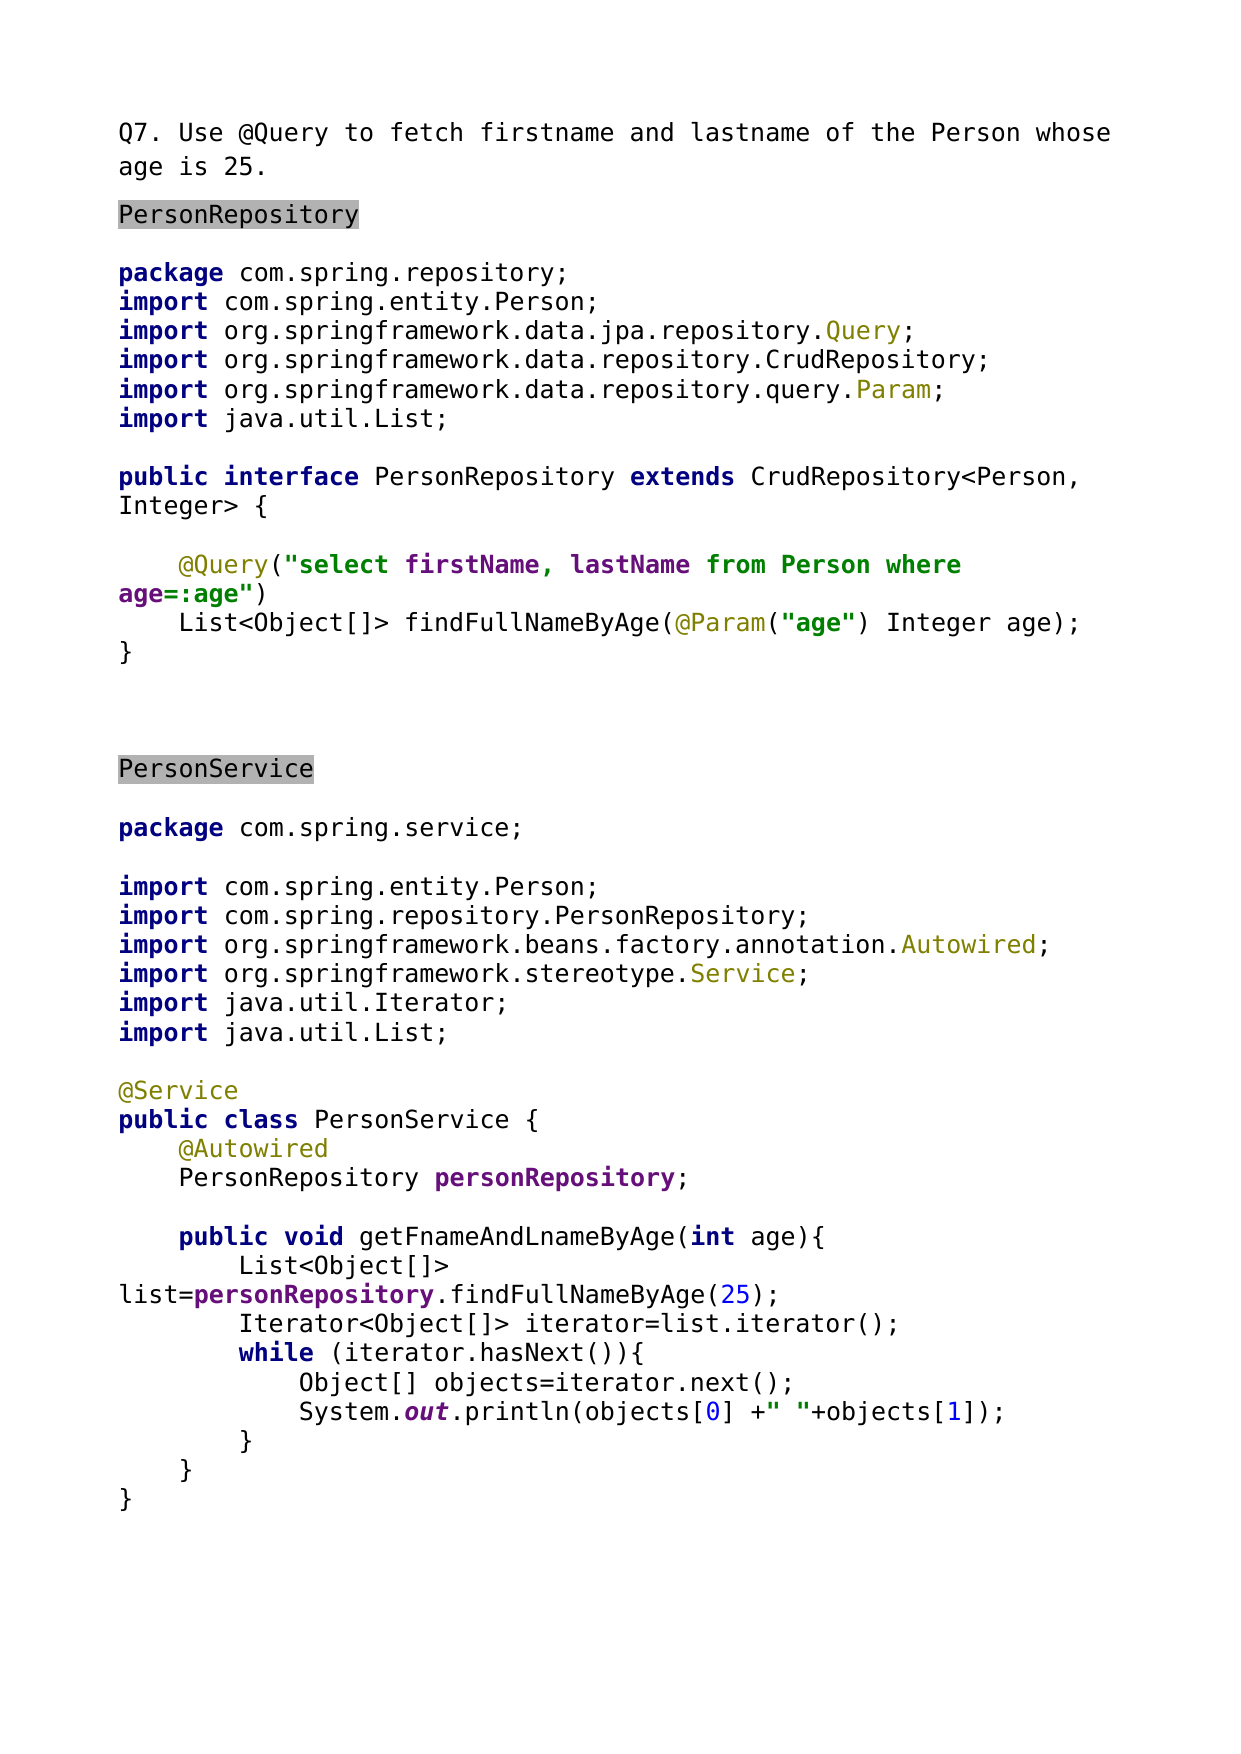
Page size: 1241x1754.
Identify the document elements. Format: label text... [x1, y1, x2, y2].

text System.out.println(objects[0] +" "+objects[1]); [118, 1397, 1122, 1426]
text List<Object[]> findFullNameByAge(@Param("age") Integer age); [118, 608, 1122, 637]
text public class PersonService { [118, 1105, 1122, 1134]
text @Autowired [118, 1134, 1122, 1163]
text Iterator<Object[]> iterator=list.iterator(); [118, 1309, 1122, 1338]
text @Query("select firstName, lastName from Person where age=:age") [118, 550, 1122, 608]
text PersonRepository [118, 200, 1122, 229]
text } [118, 1455, 1122, 1484]
text import org.springframework.beans.factory.annotation.Autowired; [118, 930, 1122, 959]
text Object[] objects=iterator.next(); [118, 1368, 1122, 1397]
text import java.util.List; [118, 1018, 1122, 1047]
text import org.springframework.data.jpa.repository.Query; [118, 316, 1122, 346]
text } [118, 637, 1122, 666]
text } [118, 1484, 1122, 1513]
text } [118, 1426, 1122, 1455]
text import org.springframework.data.repository.query.Param; [118, 375, 1122, 404]
text import java.util.List; [118, 404, 1122, 433]
text import com.spring.entity.Person; [118, 872, 1122, 901]
text import org.springframework.data.repository.CrudRepository; [118, 346, 1122, 375]
text package com.spring.service; [118, 813, 1122, 842]
text public void getFnameAndLnameByAge(int age){ [118, 1222, 1122, 1251]
text List<Object[]> list=personRepository.findFullNameByAge(25); [118, 1251, 1122, 1309]
text package com.spring.repository; [118, 258, 1122, 287]
text public interface PersonRepository extends CrudRepository<Person, Integer> { [118, 462, 1122, 521]
text PersonService [118, 754, 1122, 784]
text import com.spring.entity.Person; [118, 287, 1122, 316]
text PersonRepository personRepository; [118, 1163, 1122, 1193]
text import com.spring.repository.PersonRepository; [118, 901, 1122, 930]
text import java.util.Iterator; [118, 988, 1122, 1018]
text import org.springframework.stereotype.Service; [118, 959, 1122, 988]
text Q7. Use @Query to fetch firstname and lastname of the Person whose age is 25. [118, 118, 1122, 181]
text while (iterator.hasNext()){ [118, 1338, 1122, 1368]
text @Service [118, 1076, 1122, 1105]
